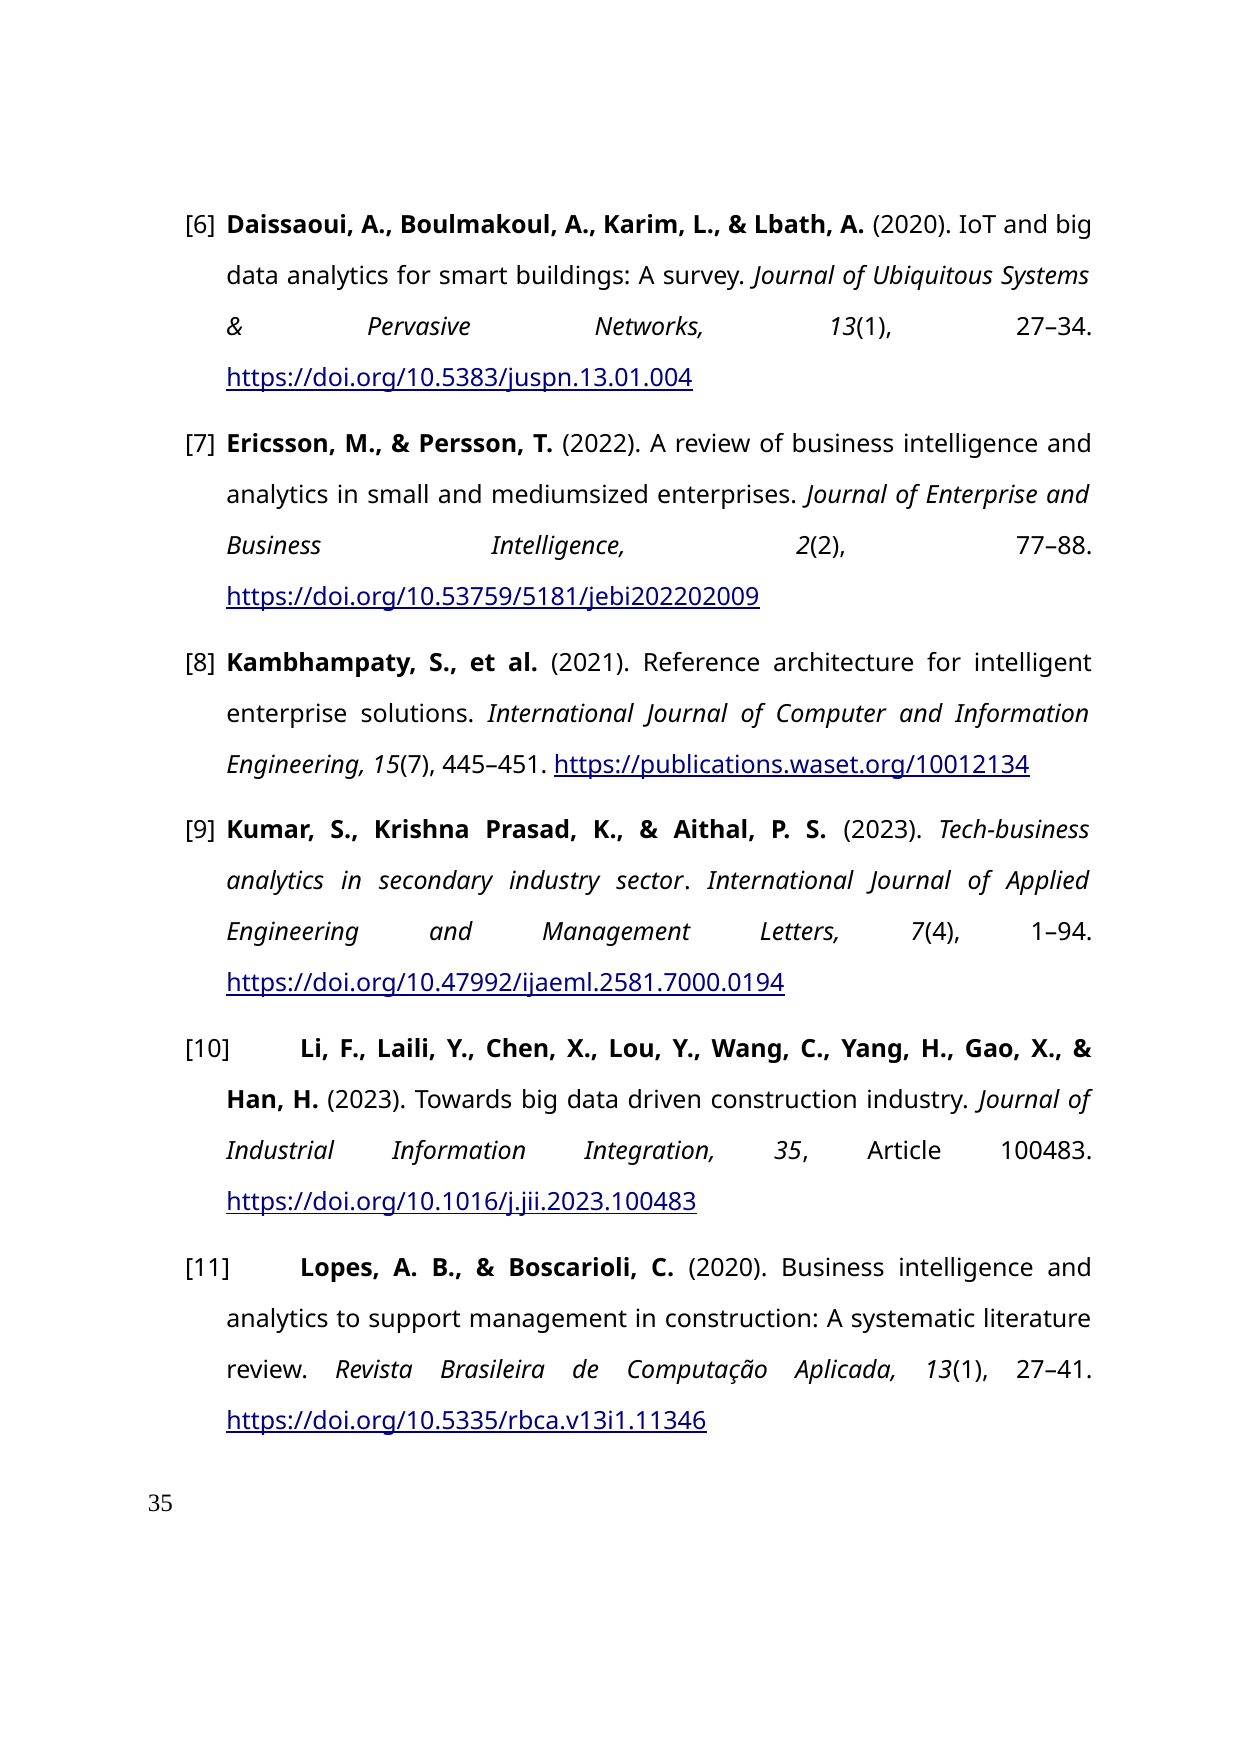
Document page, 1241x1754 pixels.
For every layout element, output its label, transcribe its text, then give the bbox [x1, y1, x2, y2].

list Ericsson, M., & Persson, T. (2022). A review of business intelligence and analytics in small and mediumsized enterprises. Journal of Enterprise and Business Intelligence, 2(2), 77–88. https://doi.org/10.53759/5181/jebi202202009 [185, 425, 1093, 613]
list Kumar, S., Krishna Prasad, K., & Aithal, P. S. (2023). Tech-business analytics in secondary industry sector. International Journal of Applied Engineering and Management Letters, 7(4), 1–94. https://doi.org/10.47992/ijaeml.2581.7000.0194 [185, 812, 1093, 999]
list Li, F., Laili, Y., Chen, X., Lou, Y., Wang, C., Yang, H., Gao, X., & Han, H. (2023). Towards big data driven construction industry. Journal of Industrial Information Integration, 35, Article 100483. https://doi.org/10.1016/j.jii.2023.100483 [185, 1031, 1093, 1218]
list Kambhampaty, S., et al. (2021). Reference architecture for intelligent enterprise solutions. International Journal of Computer and Information Engineering, 15(7), 445–451. https://publications.waset.org/10012134 [185, 644, 1093, 780]
list Daissaoui, A., Boulmakoul, A., Karim, L., & Lbath, A. (2020). IoT and big data analytics for smart buildings: A survey. Journal of Ubiquitous Systems & Pervasive Networks, 13(1), 27–34. https://doi.org/10.5383/juspn.13.01.004 [185, 207, 1093, 394]
list Lopes, A. B., & Boscarioli, C. (2020). Business intelligence and analytics to support management in construction: A systematic literature review. Revista Brasileira de Computação Aplicada, 13(1), 27–41. https://doi.org/10.5335/rbca.v13i1.11346 [185, 1249, 1093, 1437]
